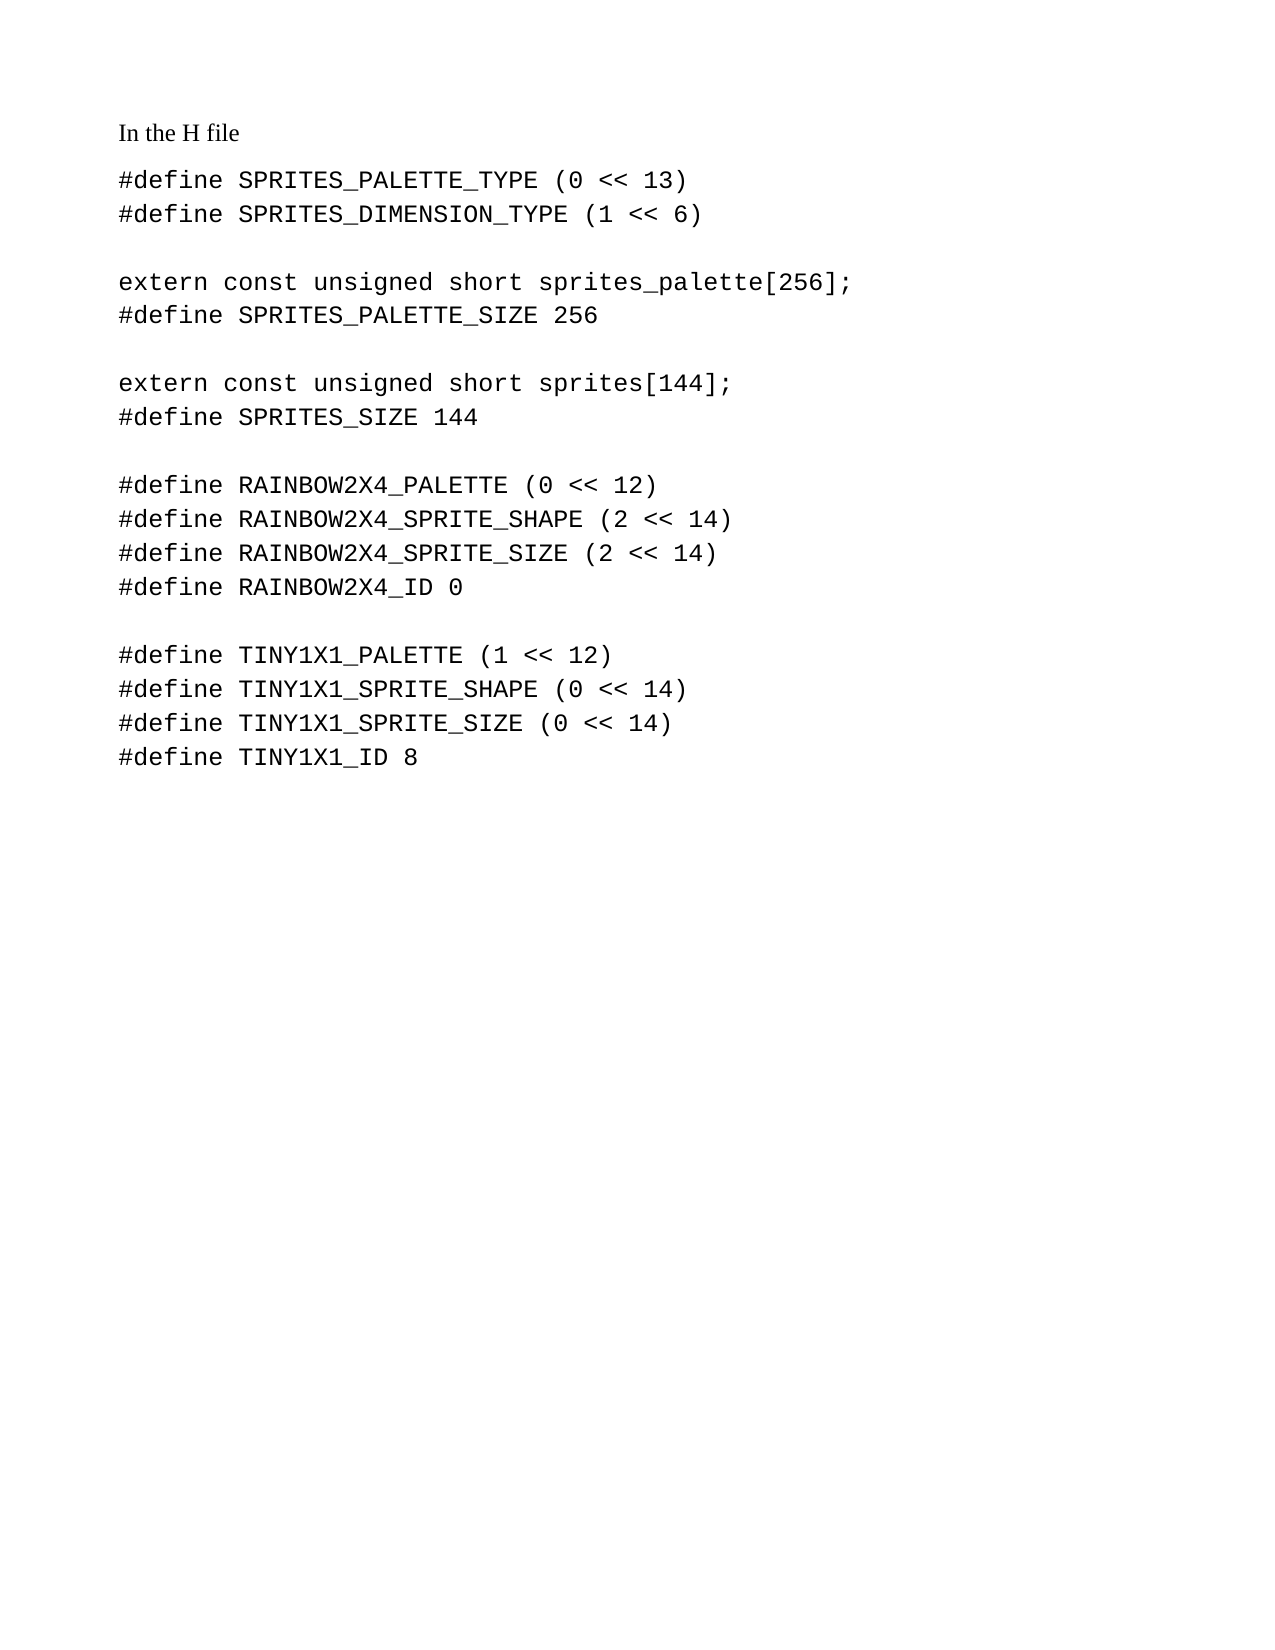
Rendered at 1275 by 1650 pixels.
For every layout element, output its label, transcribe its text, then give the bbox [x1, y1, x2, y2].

text #define TINY1X1_SPRITE_SHAPE (0 << 14) [118, 677, 1157, 705]
text #define SPRITES_PALETTE_SIZE 256 [118, 303, 1157, 331]
text #define SPRITES_SIZE 144 [118, 405, 1157, 433]
text #define TINY1X1_PALETTE (1 << 12) [118, 643, 1157, 671]
text #define RAINBOW2X4_SPRITE_SHAPE (2 << 14) [118, 507, 1157, 535]
text In the H file [118, 118, 1157, 147]
text #define RAINBOW2X4_SPRITE_SIZE (2 << 14) [118, 541, 1157, 569]
text extern const unsigned short sprites_palette[256]; [118, 269, 1157, 297]
text #define RAINBOW2X4_PALETTE (0 << 12) [118, 473, 1157, 501]
text #define SPRITES_PALETTE_TYPE (0 << 13) [118, 167, 1157, 196]
text #define TINY1X1_ID 8 [118, 744, 1157, 773]
text #define RAINBOW2X4_ID 0 [118, 575, 1157, 603]
text extern const unsigned short sprites[144]; [118, 371, 1157, 399]
text #define TINY1X1_SPRITE_SIZE (0 << 14) [118, 711, 1157, 739]
text #define SPRITES_DIMENSION_TYPE (1 << 6) [118, 201, 1157, 229]
